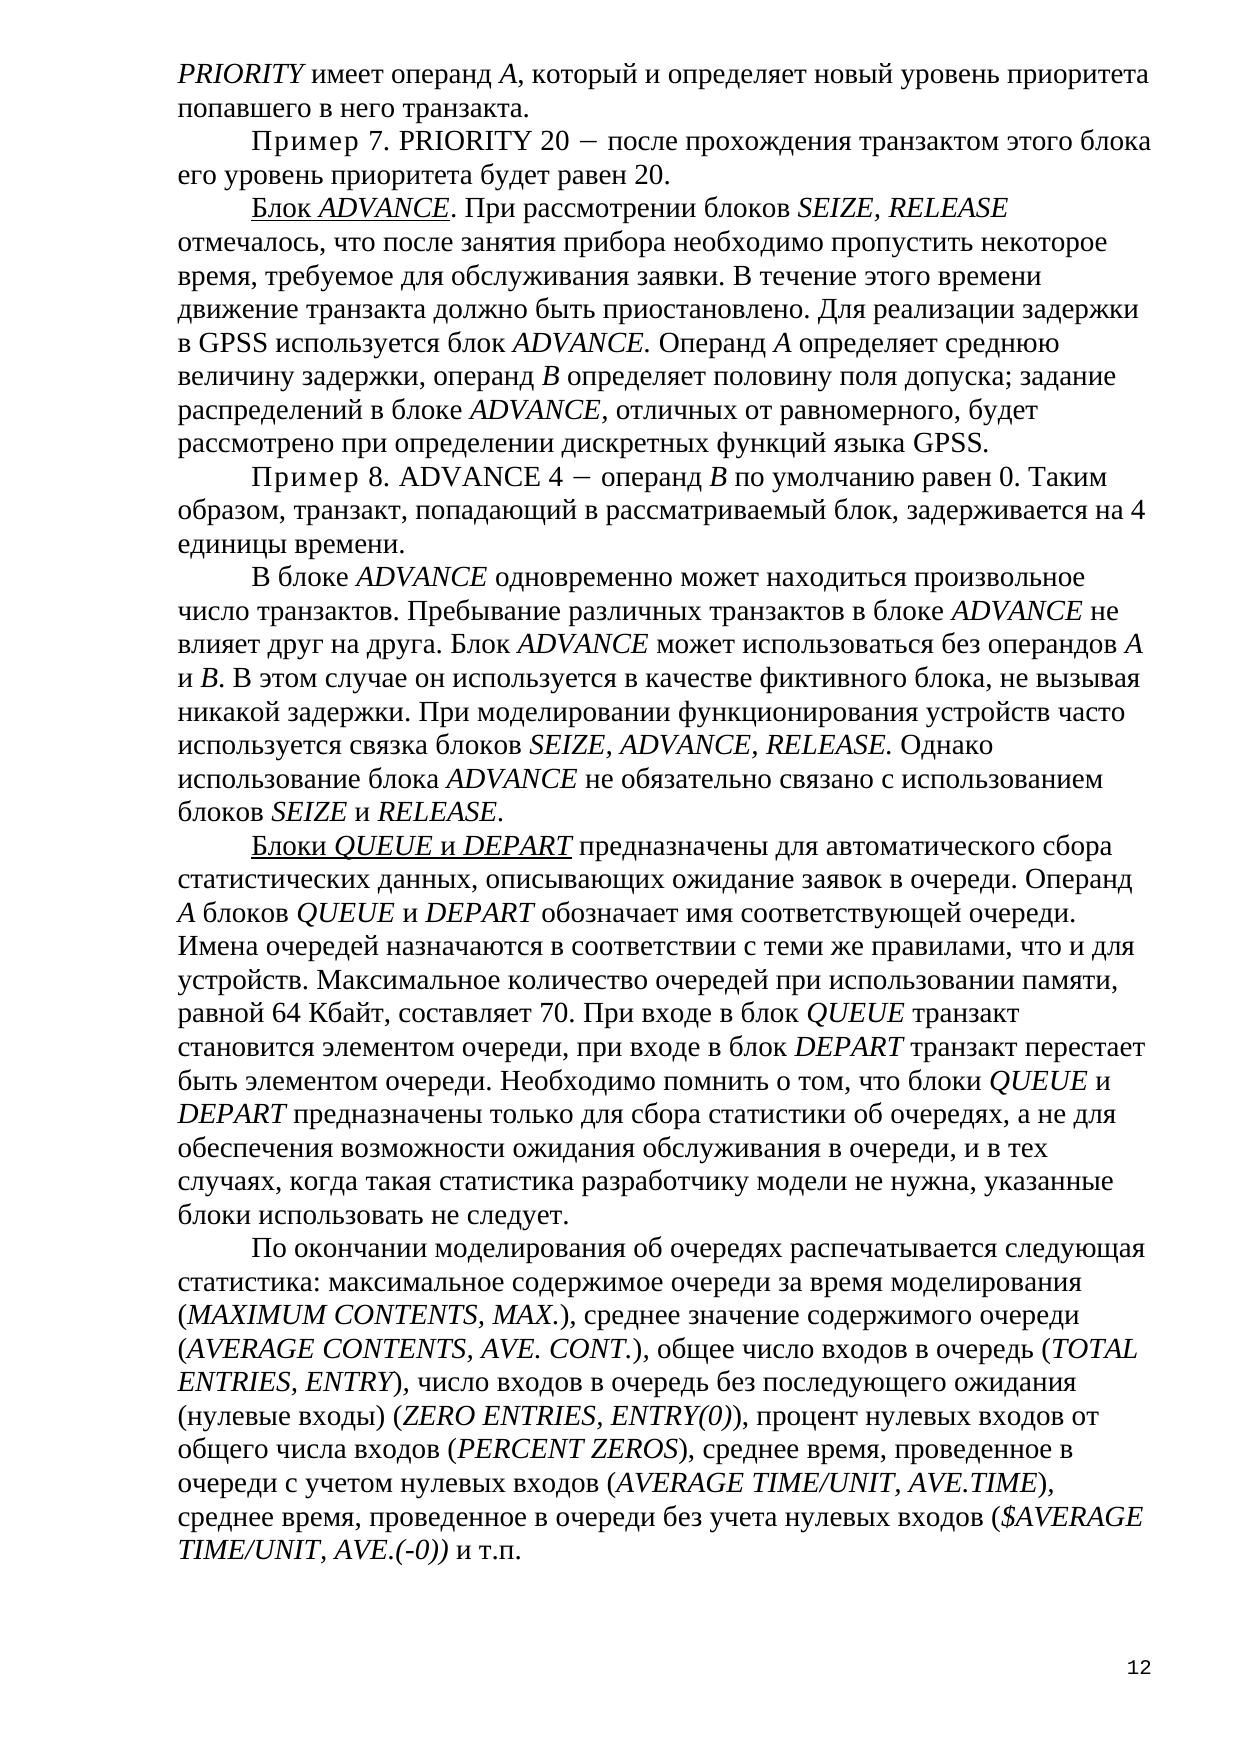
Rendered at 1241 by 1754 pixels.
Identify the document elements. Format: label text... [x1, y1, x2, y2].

text Блок ADVANCE. При рассмотрении блоков SEIZE, RELEASE отмечалось, что после занятия прибора необходимо пропустить некоторое время, требуемое для обслуживания заявки. В течение этого времени движение транзакта должно быть приостановлено. Для реализации задержки в GPSS используется блок ADVANCE. Операнд А определяет среднюю величину задержки, операнд B определяет половину поля допуска; задание распределений в блоке ADVANCE, отличных от равномерного, будет рассмотрено при определении дискретных функций языка GPSS. [177, 191, 1152, 459]
text Блоки QUEUE и DEPART предназначены для автоматического сбора статистических данных, описывающих ожидание заявок в очереди. Операнд А блоков QUEUE и DEPART обозначает имя соответствующей очереди. Имена очередей назначаются в соответствии с теми же правилами, что и для устройств. Максимальное количество очередей при использовании памяти, равной 64 Кбайт, составляет 70. При входе в блок QUEUE транзакт становится элементом очереди, при входе в блок DEPART транзакт перестает быть элементом очереди. Необходимо помнить о том, что блоки QUEUE и DEPART предназначены только для сбора статистики об очередях, а не для обеспечения возможности ожидания обслуживания в очереди, и в тех случаях, когда такая статистика разработчику модели не нужна, указанные блоки использовать не следует. [177, 828, 1152, 1230]
text По окончании моделирования об очередях распечатывается следующая статистика: максимальное содержимое очереди за время моделирования (MAXIMUM CONTENTS, MAX.), среднее значение содержимого очереди (AVERAGE CONTENTS, AVE. CONT.), общее число входов в очередь (TOTAL ENTRIES, ENTRY), число входов в очередь без последующего ожидания (нулевые входы) (ZERO ENTRIES, ENTRY(0)), процент нулевых входов от общего числа входов (PERCENT ZEROS), среднее время, проведенное в очереди с учетом нулевых входов (AVERAGE TIME/UNIT, AVE.TIME), среднее время, проведенное в очереди без учета нулевых входов ($AVERAGE TIME/UNIT, AVE.(-0)) и т.п. [177, 1230, 1152, 1566]
text PRIORITY имеет операнд А, который и определяет новый уровень приоритета попавшего в него транзакта. [177, 56, 1152, 123]
text Пример 8. ADVANCE 4  операнд В по умолчанию равен 0. Таким образом, транзакт, попадающий в рассматриваемый блок, задерживается на 4 единицы времени. [177, 459, 1152, 559]
text Пример 7. PRIORITY 20  после прохождения транзактом этого блока его уровень приоритета будет равен 20. [177, 123, 1152, 191]
text В блоке ADVANCE одновременно может находиться произвольное число транзактов. Пребывание различных транзактов в блоке ADVANCE не влияет друг на друга. Блок ADVANCE может использоваться без операндов А и B. В этом случае он используется в качестве фиктивного блока, не вызывая никакой задержки. При моделировании функционирования устройств часто используется связка блоков SEIZE, ADVANCE, RELEASE. Однако использование блока ADVANCE не обязательно связано с использованием блоков SEIZE и RELEASE. [177, 559, 1152, 828]
